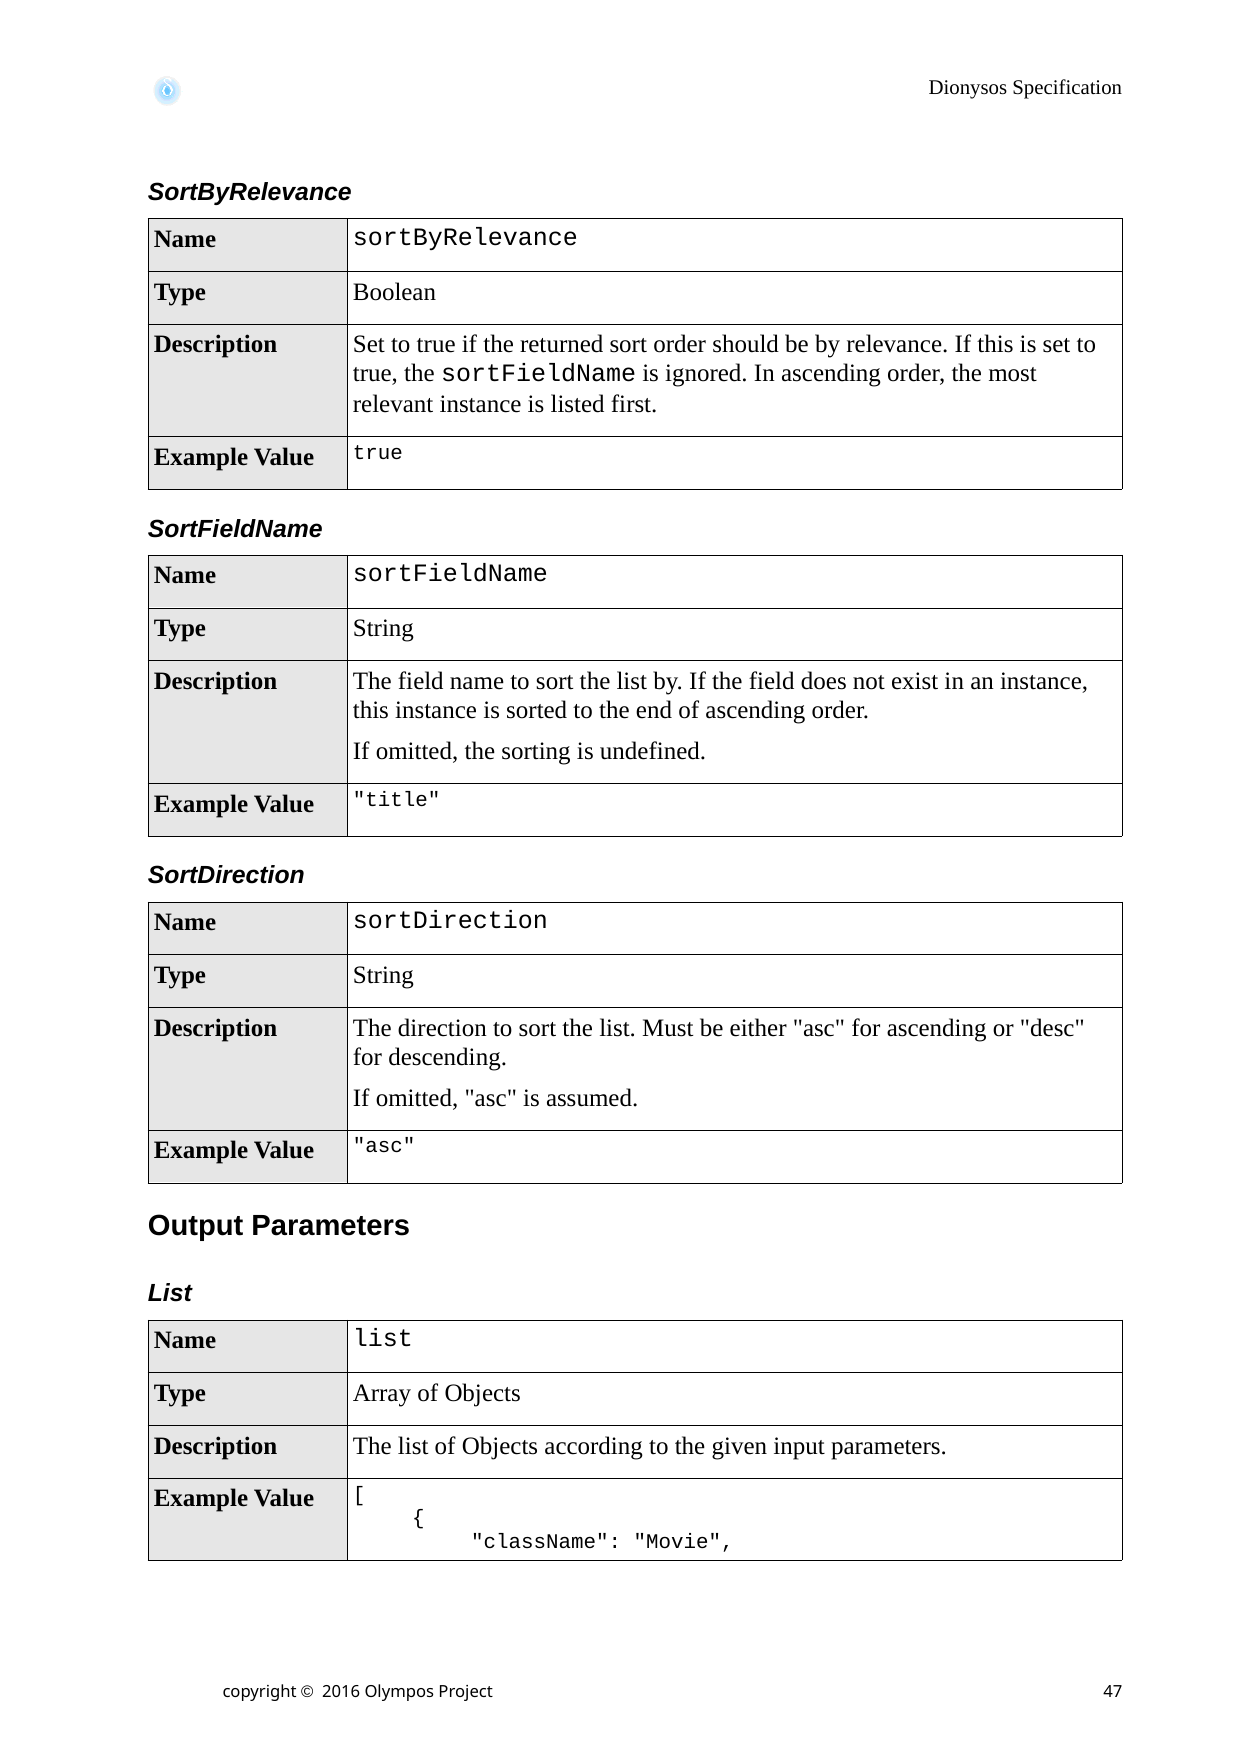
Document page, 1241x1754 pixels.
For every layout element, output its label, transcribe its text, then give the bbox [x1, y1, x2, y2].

table_header Name [149, 1321, 347, 1372]
table_cell String [348, 955, 1122, 1007]
table_cell "asc" [348, 1131, 1122, 1182]
picture [152, 75, 184, 106]
text SortByRelevance [148, 177, 1122, 206]
table_cell Array of Objects [348, 1373, 1122, 1425]
text SortDirection [148, 861, 1122, 889]
table_cell Description [149, 325, 347, 436]
table_cell Description [149, 661, 347, 783]
table_header sortByRelevance [348, 219, 1122, 271]
table_cell String [348, 609, 1122, 660]
table_cell Example Value [149, 1131, 347, 1182]
table_cell Type [149, 955, 347, 1007]
table_cell "title" [348, 784, 1122, 836]
table_cell Example Value [149, 784, 347, 836]
table_cell true [348, 437, 1122, 489]
text List [148, 1278, 1122, 1307]
table_cell Example Value [149, 1479, 347, 1560]
table_cell The direction to sort the list. Must be either "asc" for ascending or "desc" for descending. If omitted, "asc" is assumed. [348, 1008, 1122, 1130]
text Output Parameters [148, 1207, 1122, 1241]
table_cell Type [149, 1373, 347, 1425]
table_cell [ { "className": "Movie", [348, 1479, 1122, 1560]
table_cell Set to true if the returned sort order should be by relevance. If this is set to true, the sortFieldName is ignored. In ascending order, the most relevant instance is listed first. [348, 325, 1122, 436]
table_cell The list of Objects according to the given input parameters. [348, 1426, 1122, 1478]
table_cell Description [149, 1008, 347, 1130]
table_header list [348, 1321, 1122, 1372]
table_header Name [149, 903, 347, 954]
table_header Name [149, 219, 347, 271]
table_header sortFieldName [348, 556, 1122, 607]
table_cell The field name to sort the list by. If the field does not exist in an instance, this instance is sorted to the end of ascending order. If omitted, the sorting is undefined. [348, 661, 1122, 783]
table_cell Description [149, 1426, 347, 1478]
table_cell Type [149, 609, 347, 660]
text SortFieldName [148, 514, 1122, 542]
table_cell Type [149, 272, 347, 324]
table_cell Example Value [149, 437, 347, 489]
table_cell Boolean [348, 272, 1122, 324]
table_header Name [149, 556, 347, 607]
table_header sortDirection [348, 903, 1122, 954]
